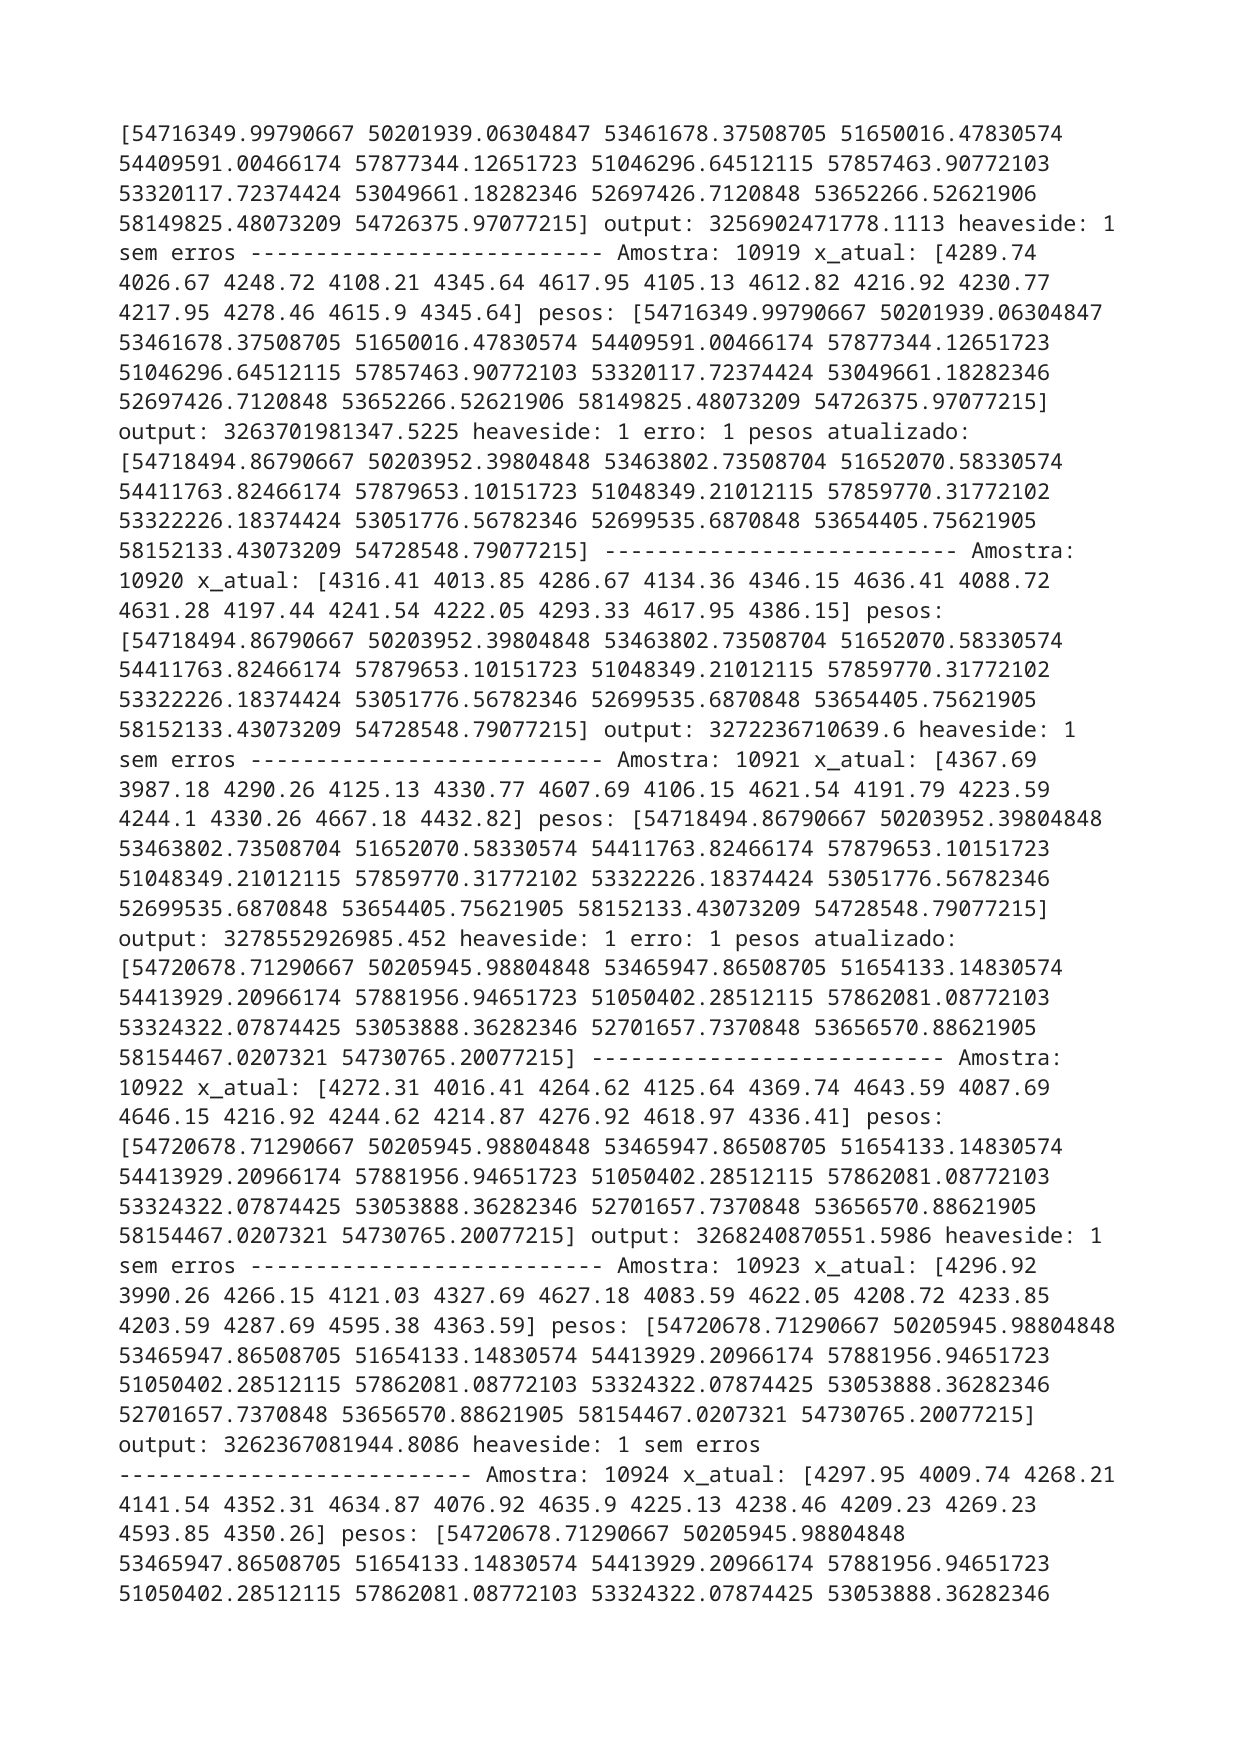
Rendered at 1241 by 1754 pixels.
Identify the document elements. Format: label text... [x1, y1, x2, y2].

text [54716349.99790667 50201939.06304847 53461678.37508705 51650016.47830574 54409591.00466174 57877344.12651723 51046296.64512115 57857463.90772103 53320117.72374424 53049661.18282346 52697426.7120848 53652266.52621906 58149825.48073209 54726375.97077215] output: 3256902471778.1113 heaveside: 1 sem erros --------------------------- Amostra: 10919 x_atual: [4289.74 4026.67 4248.72 4108.21 4345.64 4617.95 4105.13 4612.82 4216.92 4230.77 4217.95 4278.46 4615.9 4345.64] pesos: [54716349.99790667 50201939.06304847 53461678.37508705 51650016.47830574 54409591.00466174 57877344.12651723 51046296.64512115 57857463.90772103 53320117.72374424 53049661.18282346 52697426.7120848 53652266.52621906 58149825.48073209 54726375.97077215] output: 3263701981347.5225 heaveside: 1 erro: 1 pesos atualizado: [54718494.86790667 50203952.39804848 53463802.73508704 51652070.58330574 54411763.82466174 57879653.10151723 51048349.21012115 57859770.31772102 53322226.18374424 53051776.56782346 52699535.6870848 53654405.75621905 58152133.43073209 54728548.79077215] --------------------------- Amostra: 10920 x_atual: [4316.41 4013.85 4286.67 4134.36 4346.15 4636.41 4088.72 4631.28 4197.44 4241.54 4222.05 4293.33 4617.95 4386.15] pesos: [54718494.86790667 50203952.39804848 53463802.73508704 51652070.58330574 54411763.82466174 57879653.10151723 51048349.21012115 57859770.31772102 53322226.18374424 53051776.56782346 52699535.6870848 53654405.75621905 58152133.43073209 54728548.79077215] output: 3272236710639.6 heaveside: 1 sem erros --------------------------- Amostra: 10921 x_atual: [4367.69 3987.18 4290.26 4125.13 4330.77 4607.69 4106.15 4621.54 4191.79 4223.59 4244.1 4330.26 4667.18 4432.82] pesos: [54718494.86790667 50203952.39804848 53463802.73508704 51652070.58330574 54411763.82466174 57879653.10151723 51048349.21012115 57859770.31772102 53322226.18374424 53051776.56782346 52699535.6870848 53654405.75621905 58152133.43073209 54728548.79077215] output: 3278552926985.452 heaveside: 1 erro: 1 pesos atualizado: [54720678.71290667 50205945.98804848 53465947.86508705 51654133.14830574 54413929.20966174 57881956.94651723 51050402.28512115 57862081.08772103 53324322.07874425 53053888.36282346 52701657.7370848 53656570.88621905 58154467.0207321 54730765.20077215] --------------------------- Amostra: 10922 x_atual: [4272.31 4016.41 4264.62 4125.64 4369.74 4643.59 4087.69 4646.15 4216.92 4244.62 4214.87 4276.92 4618.97 4336.41] pesos: [54720678.71290667 50205945.98804848 53465947.86508705 51654133.14830574 54413929.20966174 57881956.94651723 51050402.28512115 57862081.08772103 53324322.07874425 53053888.36282346 52701657.7370848 53656570.88621905 58154467.0207321 54730765.20077215] output: 3268240870551.5986 heaveside: 1 sem erros --------------------------- Amostra: 10923 x_atual: [4296.92 3990.26 4266.15 4121.03 4327.69 4627.18 4083.59 4622.05 4208.72 4233.85 4203.59 4287.69 4595.38 4363.59] pesos: [54720678.71290667 50205945.98804848 53465947.86508705 51654133.14830574 54413929.20966174 57881956.94651723 51050402.28512115 57862081.08772103 53324322.07874425 53053888.36282346 52701657.7370848 53656570.88621905 58154467.0207321 54730765.20077215] output: 3262367081944.8086 heaveside: 1 sem erros --------------------------- Amostra: 10924 x_atual: [4297.95 4009.74 4268.21 4141.54 4352.31 4634.87 4076.92 4635.9 4225.13 4238.46 4209.23 4269.23 4593.85 4350.26] pesos: [54720678.71290667 50205945.98804848 53465947.86508705 51654133.14830574 54413929.20966174 57881956.94651723 51050402.28512115 57862081.08772103 53324322.07874425 53053888.36282346 [118, 118, 1122, 1608]
